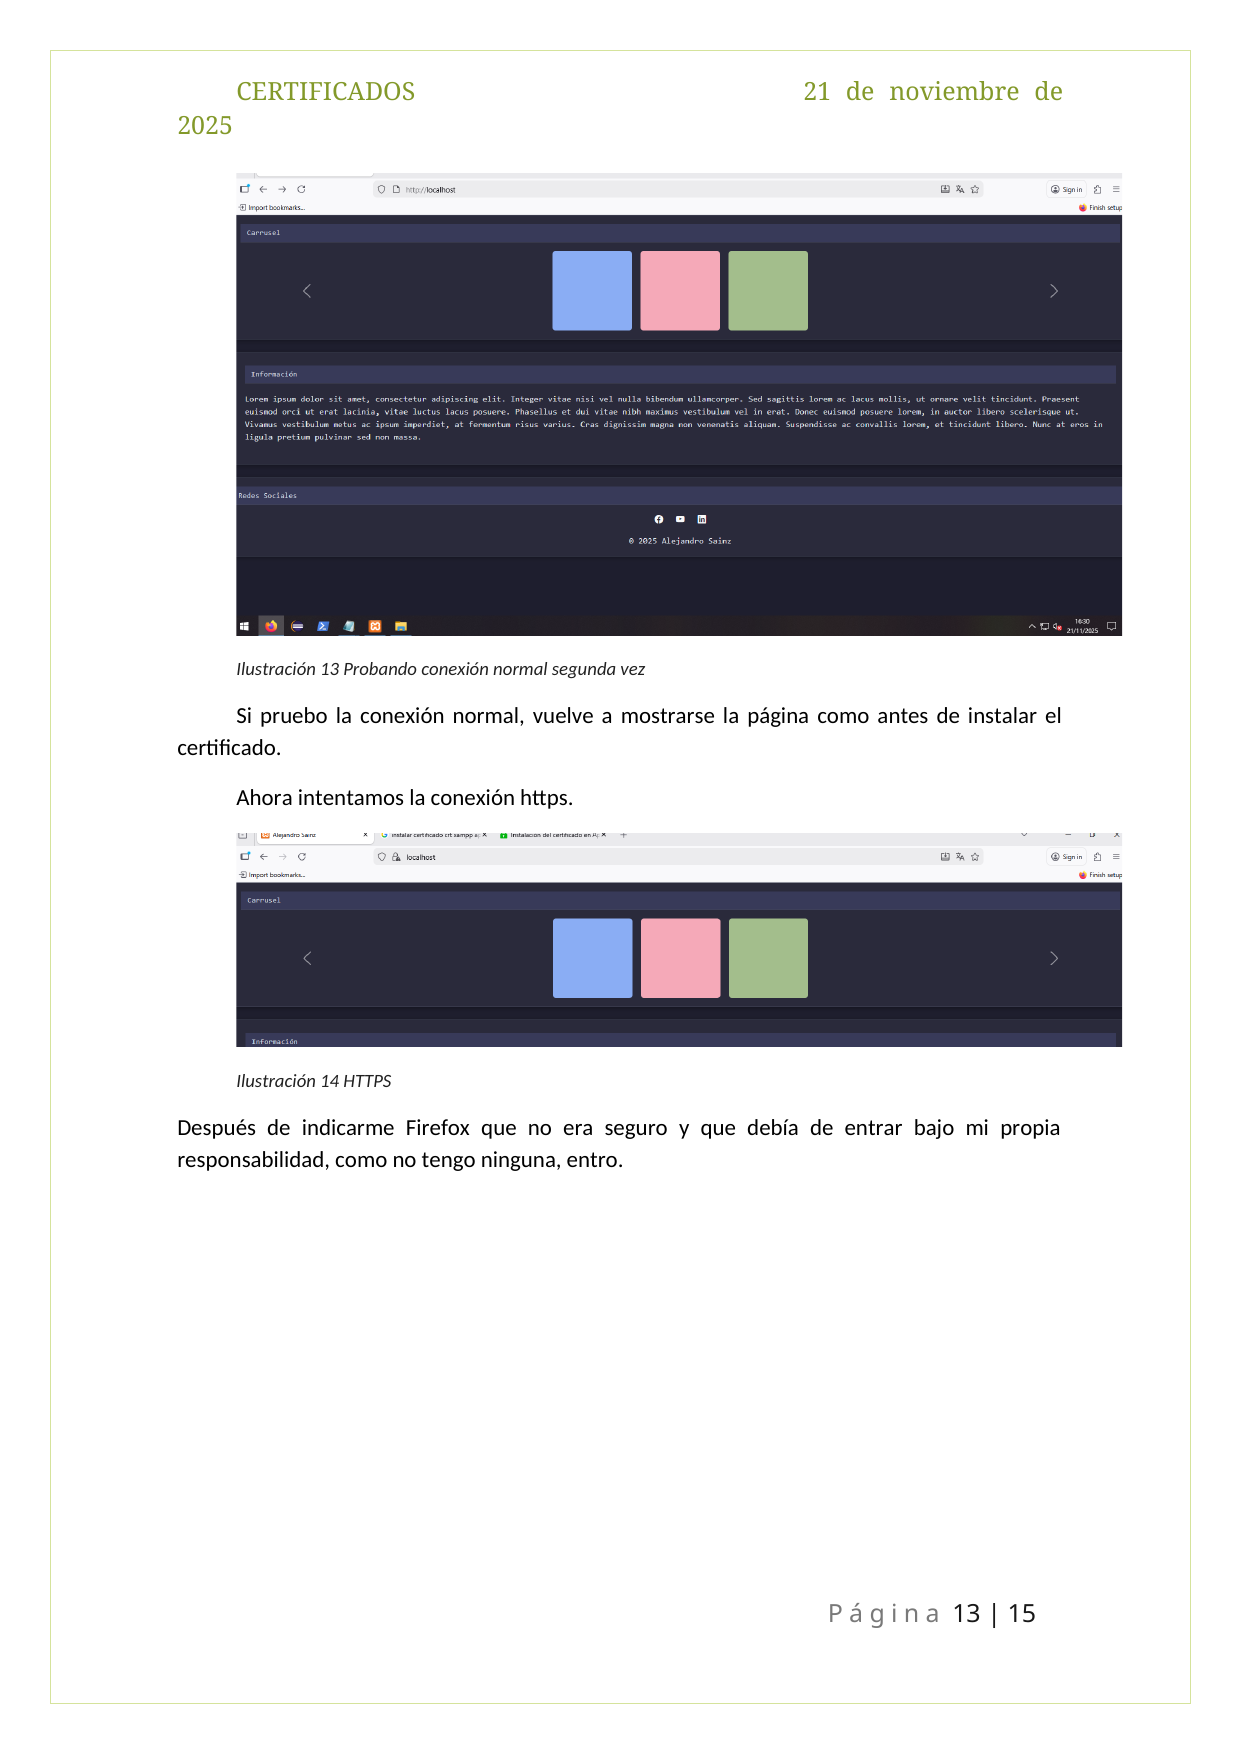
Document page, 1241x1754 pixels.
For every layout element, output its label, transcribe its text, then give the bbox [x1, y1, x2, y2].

text Ilustración 13 Probando conexión normal segunda vez [177, 658, 1063, 681]
text Ahora intentamos la conexión https. [177, 783, 1063, 811]
text Si pruebo la conexión normal, vuelve a mostrarse la página como antes de instalar el certificado. [177, 701, 1063, 762]
text Ilustración 14 HTTPS [177, 1069, 1063, 1092]
text Después de indicarme Firefox que no era seguro y que debía de entrar bajo mi propia responsabilidad, como no tengo ninguna, entro. [177, 1113, 1063, 1173]
